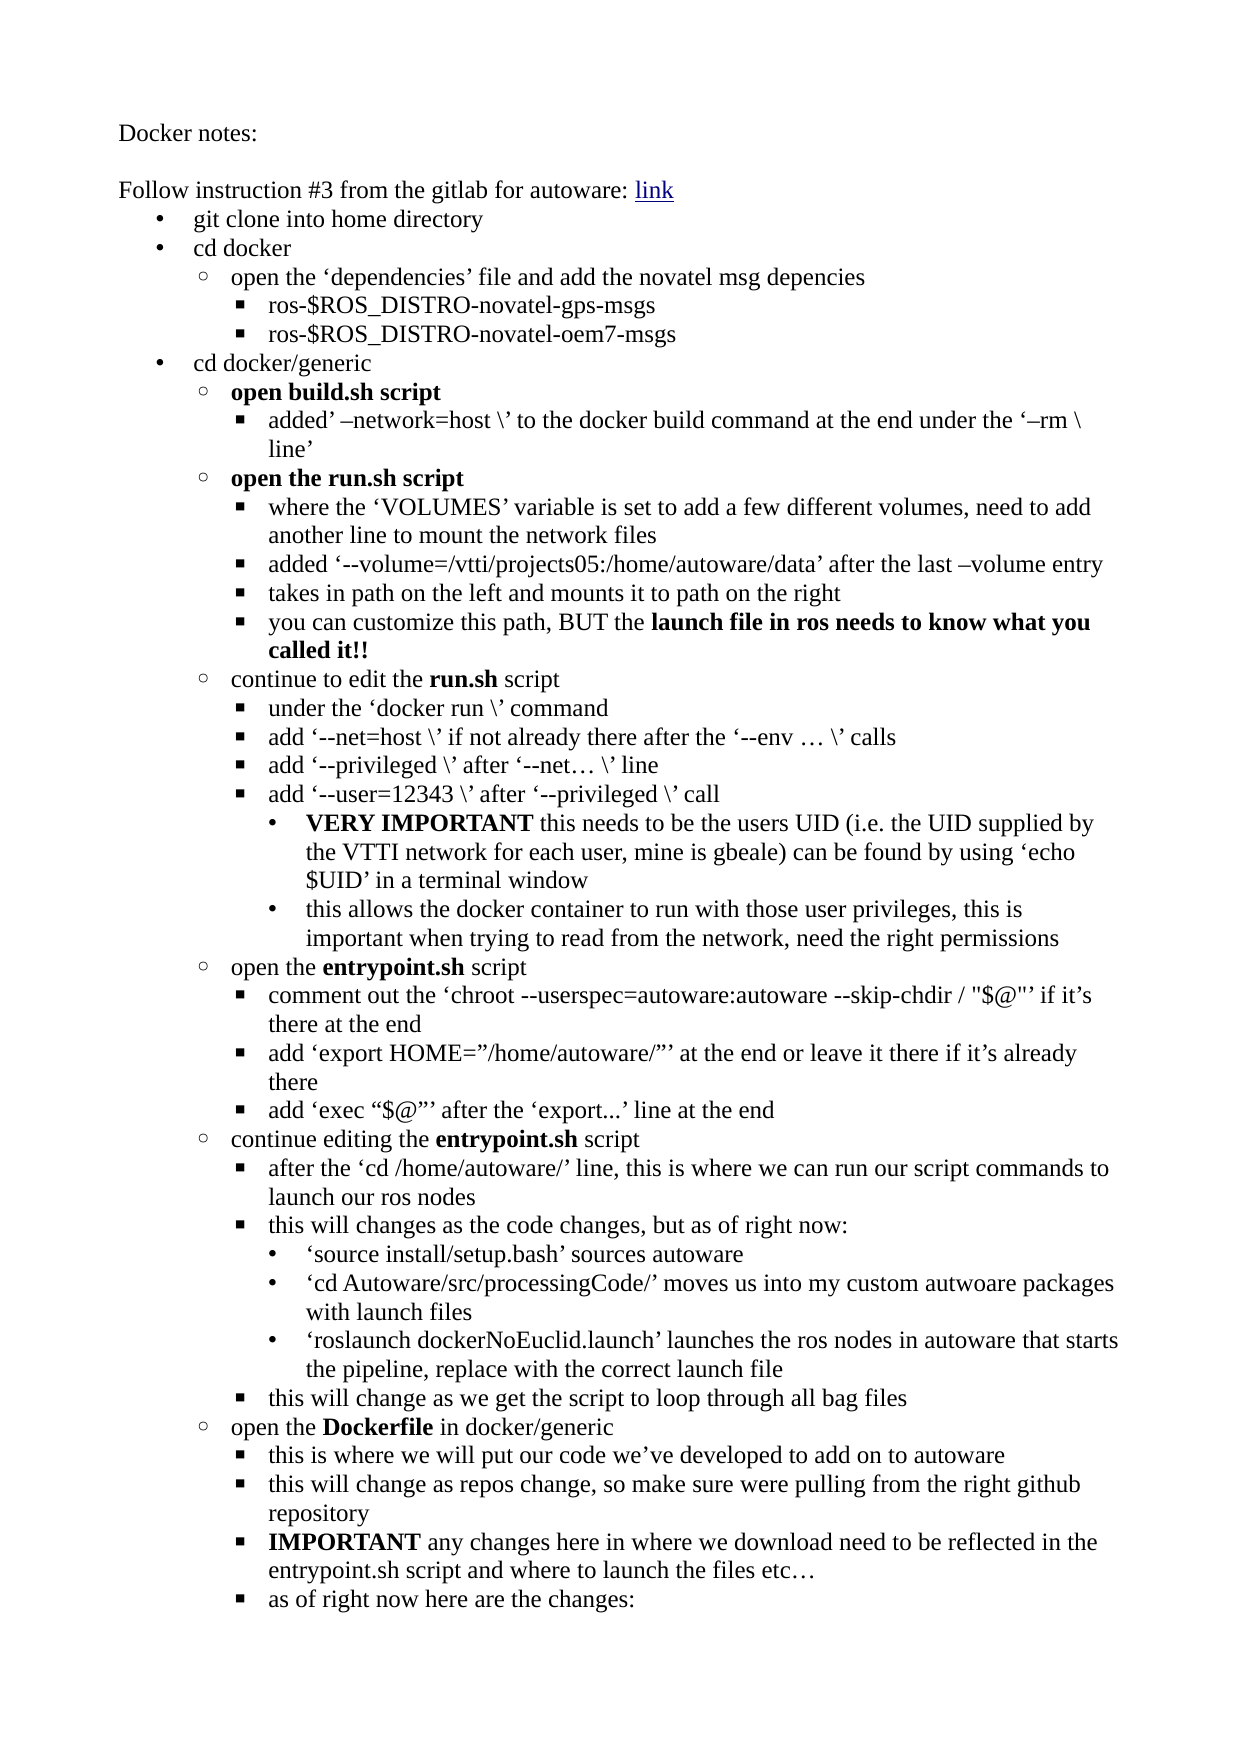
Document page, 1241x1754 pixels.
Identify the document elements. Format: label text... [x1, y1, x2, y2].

list add ‘export HOME=”/home/autoware/”’ at the end or leave it there if it’s already there [231, 1038, 1122, 1096]
list under the ‘docker run \’ command [231, 693, 1122, 722]
list IMPORTANT any changes here in where we download need to be reflected in the entrypoint.sh script and where to launch the files etc… [231, 1527, 1122, 1584]
list ‘cd Autoware/src/processingCode/’ moves us into my custom autwoare packages with launch files [268, 1268, 1122, 1326]
list add ‘--net=host \’ if not already there after the ‘--env … \’ calls [231, 722, 1122, 751]
list open the ‘dependencies’ file and add the novatel msg depencies [193, 262, 1122, 291]
list this will change as repos change, so make sure were pulling from the right github repository [231, 1469, 1122, 1527]
list add ‘exec “$@”’ after the ‘export...’ line at the end [231, 1096, 1122, 1124]
list open the entrypoint.sh script [193, 952, 1122, 981]
text Docker notes: [118, 118, 1122, 147]
list open build.sh script [193, 377, 1122, 406]
list as of right now here are the changes: [231, 1584, 1122, 1613]
list add ‘--privileged \’ after ‘--net… \’ line [231, 751, 1122, 779]
list this allows the docker container to run with those user privileges, this is important when trying to read from the network, need the right permissions [268, 894, 1122, 952]
list open the run.sh script [193, 463, 1122, 492]
list added ‘--volume=/vtti/projects05:/home/autoware/data’ after the last –volume entry [231, 549, 1122, 578]
list takes in path on the left and mounts it to path on the right [231, 578, 1122, 607]
list you can customize this path, BUT the launch file in ros needs to know what you called it!! [231, 607, 1122, 664]
list cd docker [156, 233, 1122, 262]
list ros-$ROS_DISTRO-novatel-gps-msgs [231, 291, 1122, 319]
list this will changes as the code changes, but as of right now: [231, 1211, 1122, 1239]
list comment out the ‘chroot --userspec=autoware:autoware --skip-chdir / "$@"’ if it’s there at the end [231, 981, 1122, 1038]
list VERY IMPORTANT this needs to be the users UID (i.e. the UID supplied by the VTTI network for each user, mine is gbeale) can be found by using ‘echo $UID’ in a terminal window [268, 808, 1122, 894]
list after the ‘cd /home/autoware/’ line, this is where we can run our script commands to launch our ros nodes [231, 1153, 1122, 1211]
list ‘source install/setup.bash’ sources autoware [268, 1239, 1122, 1268]
list continue to edit the run.sh script [193, 664, 1122, 693]
text Follow instruction #3 from the gitlab for autoware: link [118, 176, 1122, 204]
list continue editing the entrypoint.sh script [193, 1124, 1122, 1153]
list open the Dockerfile in docker/generic [193, 1412, 1122, 1441]
list ros-$ROS_DISTRO-novatel-oem7-msgs [231, 319, 1122, 348]
list add ‘--user=12343 \’ after ‘--privileged \’ call [231, 779, 1122, 808]
list cd docker/generic [156, 348, 1122, 377]
list this will change as we get the script to loop through all bag files [231, 1383, 1122, 1412]
list git clone into home directory [156, 204, 1122, 233]
list where the ‘VOLUMES’ variable is set to add a few different volumes, need to add another line to mount the network files [231, 492, 1122, 549]
list ‘roslaunch dockerNoEuclid.launch’ launches the ros nodes in autoware that starts the pipeline, replace with the correct launch file [268, 1326, 1122, 1383]
list added’ –network=host \’ to the docker build command at the end under the ‘–rm \ line’ [231, 406, 1122, 463]
list this is where we will put our code we’ve developed to add on to autoware [231, 1441, 1122, 1469]
